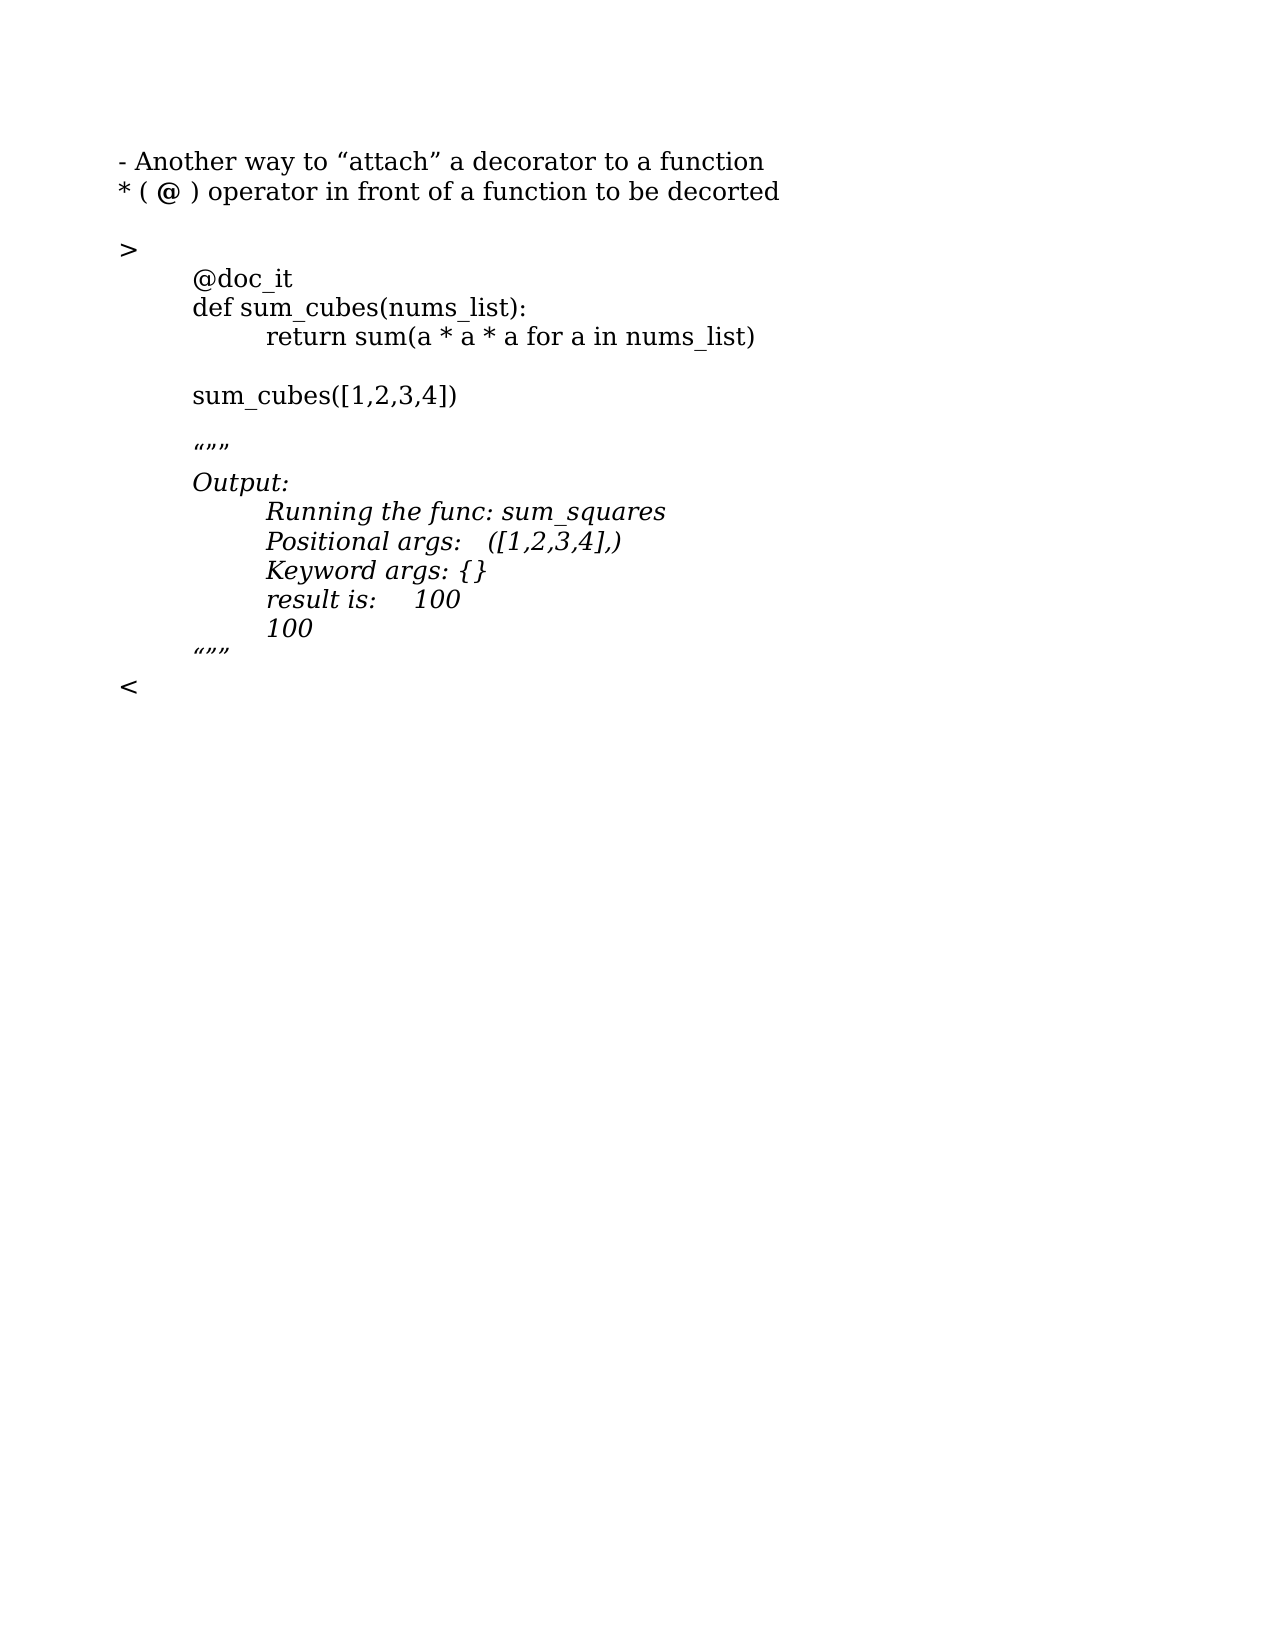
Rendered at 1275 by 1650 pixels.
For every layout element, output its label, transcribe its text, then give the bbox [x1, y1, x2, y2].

text @doc_it [118, 264, 1157, 293]
text Positional args: ([1,2,3,4],) [118, 527, 1157, 556]
text - Another way to “attach” a decorator to a function [118, 147, 1157, 176]
text 100 [118, 614, 1157, 643]
text > [118, 235, 1157, 264]
text < [118, 672, 1157, 702]
text * ( @ ) operator in front of a function to be decorted [118, 176, 1157, 206]
text return sum(a * a * a for a in nums_list) [118, 322, 1157, 352]
text result is: 100 [118, 585, 1157, 614]
text Output: [118, 468, 1157, 497]
text sum_cubes([1,2,3,4]) [118, 381, 1157, 410]
text “”” [118, 643, 1157, 672]
text Keyword args: {} [118, 556, 1157, 585]
text def sum_cubes(nums_list): [118, 293, 1157, 322]
text Running the func: sum_squares [118, 497, 1157, 527]
text “”” [118, 439, 1157, 468]
